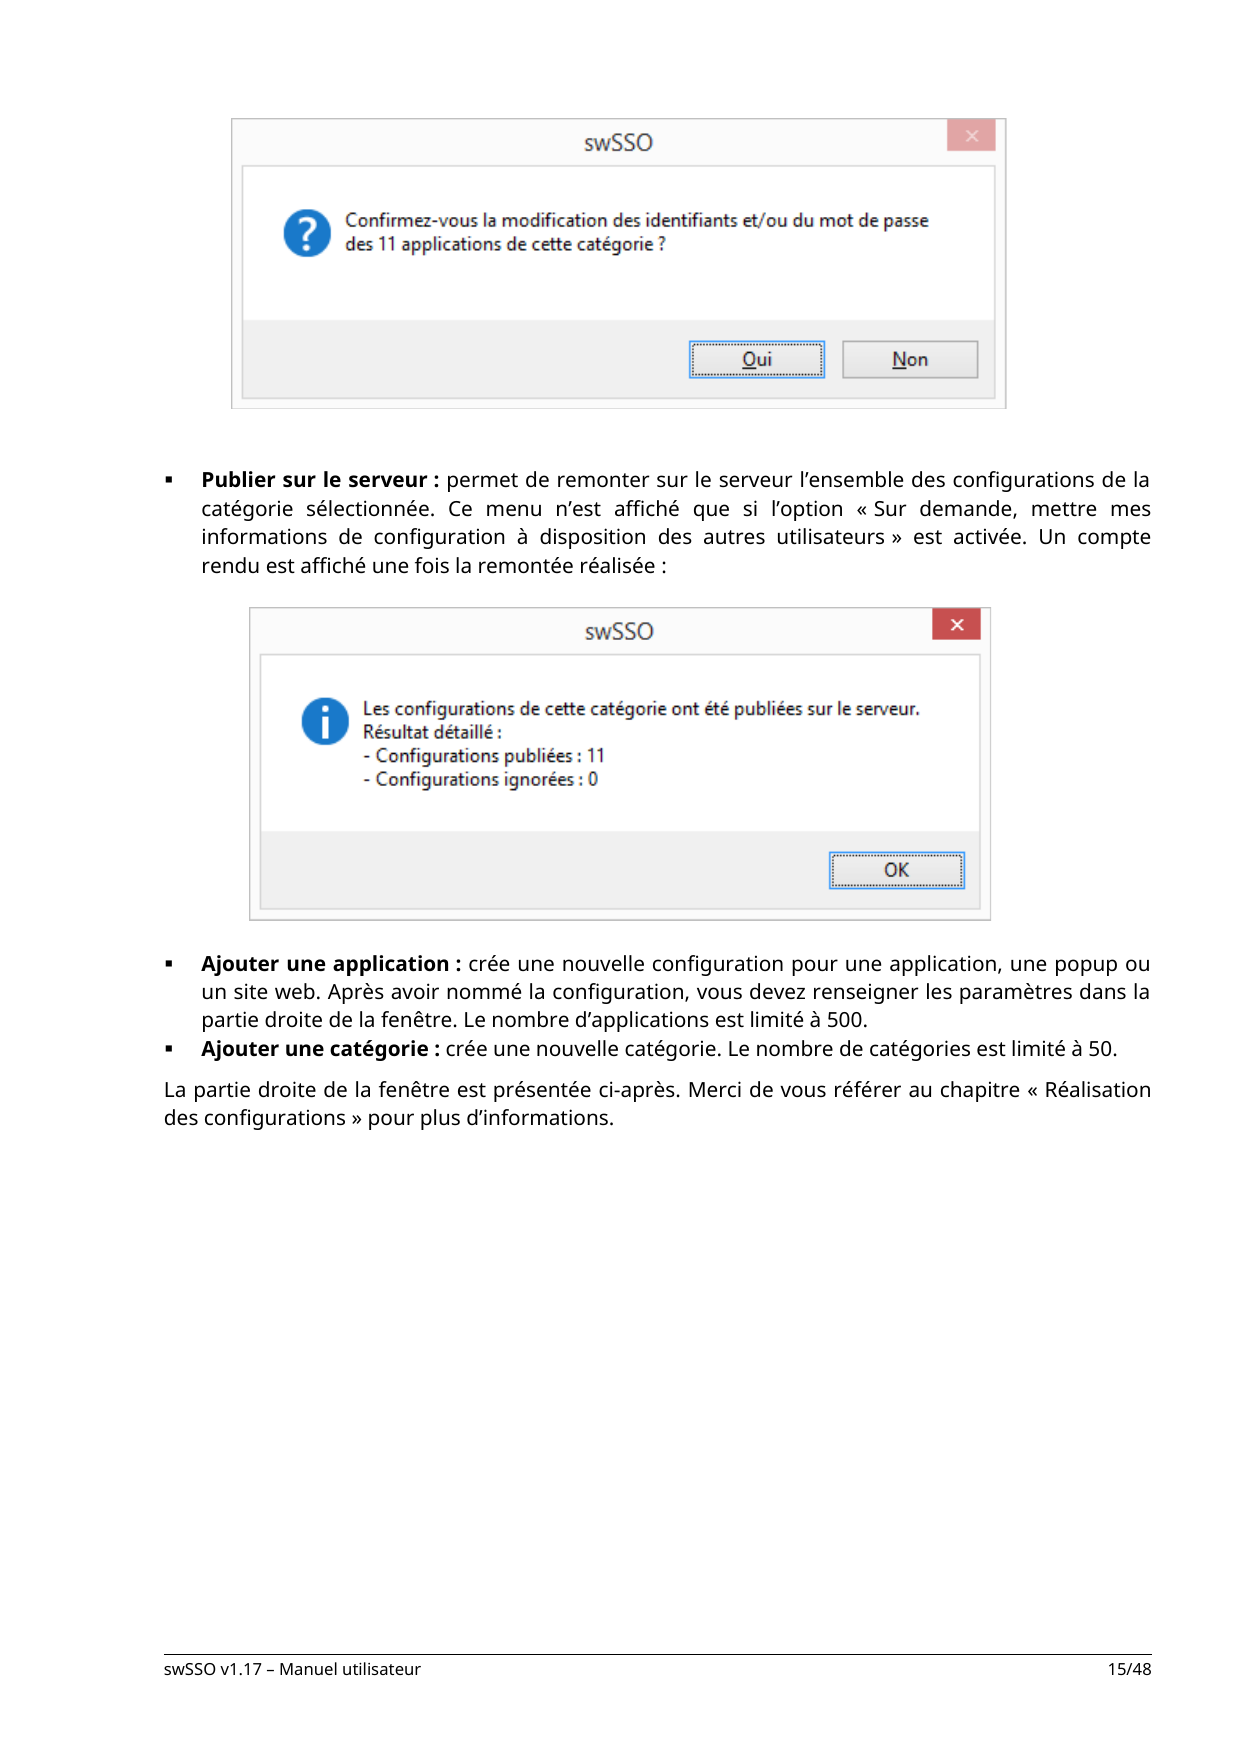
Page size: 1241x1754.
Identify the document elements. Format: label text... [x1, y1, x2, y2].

picture [249, 607, 992, 921]
list Ajouter une catégorie : crée une nouvelle catégorie. Le nombre de catégories est limité à 50. [164, 1034, 1152, 1062]
list Publier sur le serveur : permet de remonter sur le serveur l’ensemble des configurations de la catégorie sélectionnée. Ce menu n’est affiché que si l’option « Sur demande, mettre mes informations de configuration à disposition des autres utilisateurs » est activée. Un compte rendu est affiché une fois la remontée réalisée : [164, 466, 1152, 579]
text La partie droite de la fenêtre est présentée ci-après. Merci de vous référer au chapitre « Réalisation des configurations » pour plus d’informations. [164, 1075, 1152, 1132]
list Ajouter une application : crée une nouvelle configuration pour une application, une popup ou un site web. Après avoir nommé la configuration, vous devez renseigner les paramètres dans la partie droite de la fenêtre. Le nombre d’applications est limité à 500. [164, 949, 1152, 1034]
